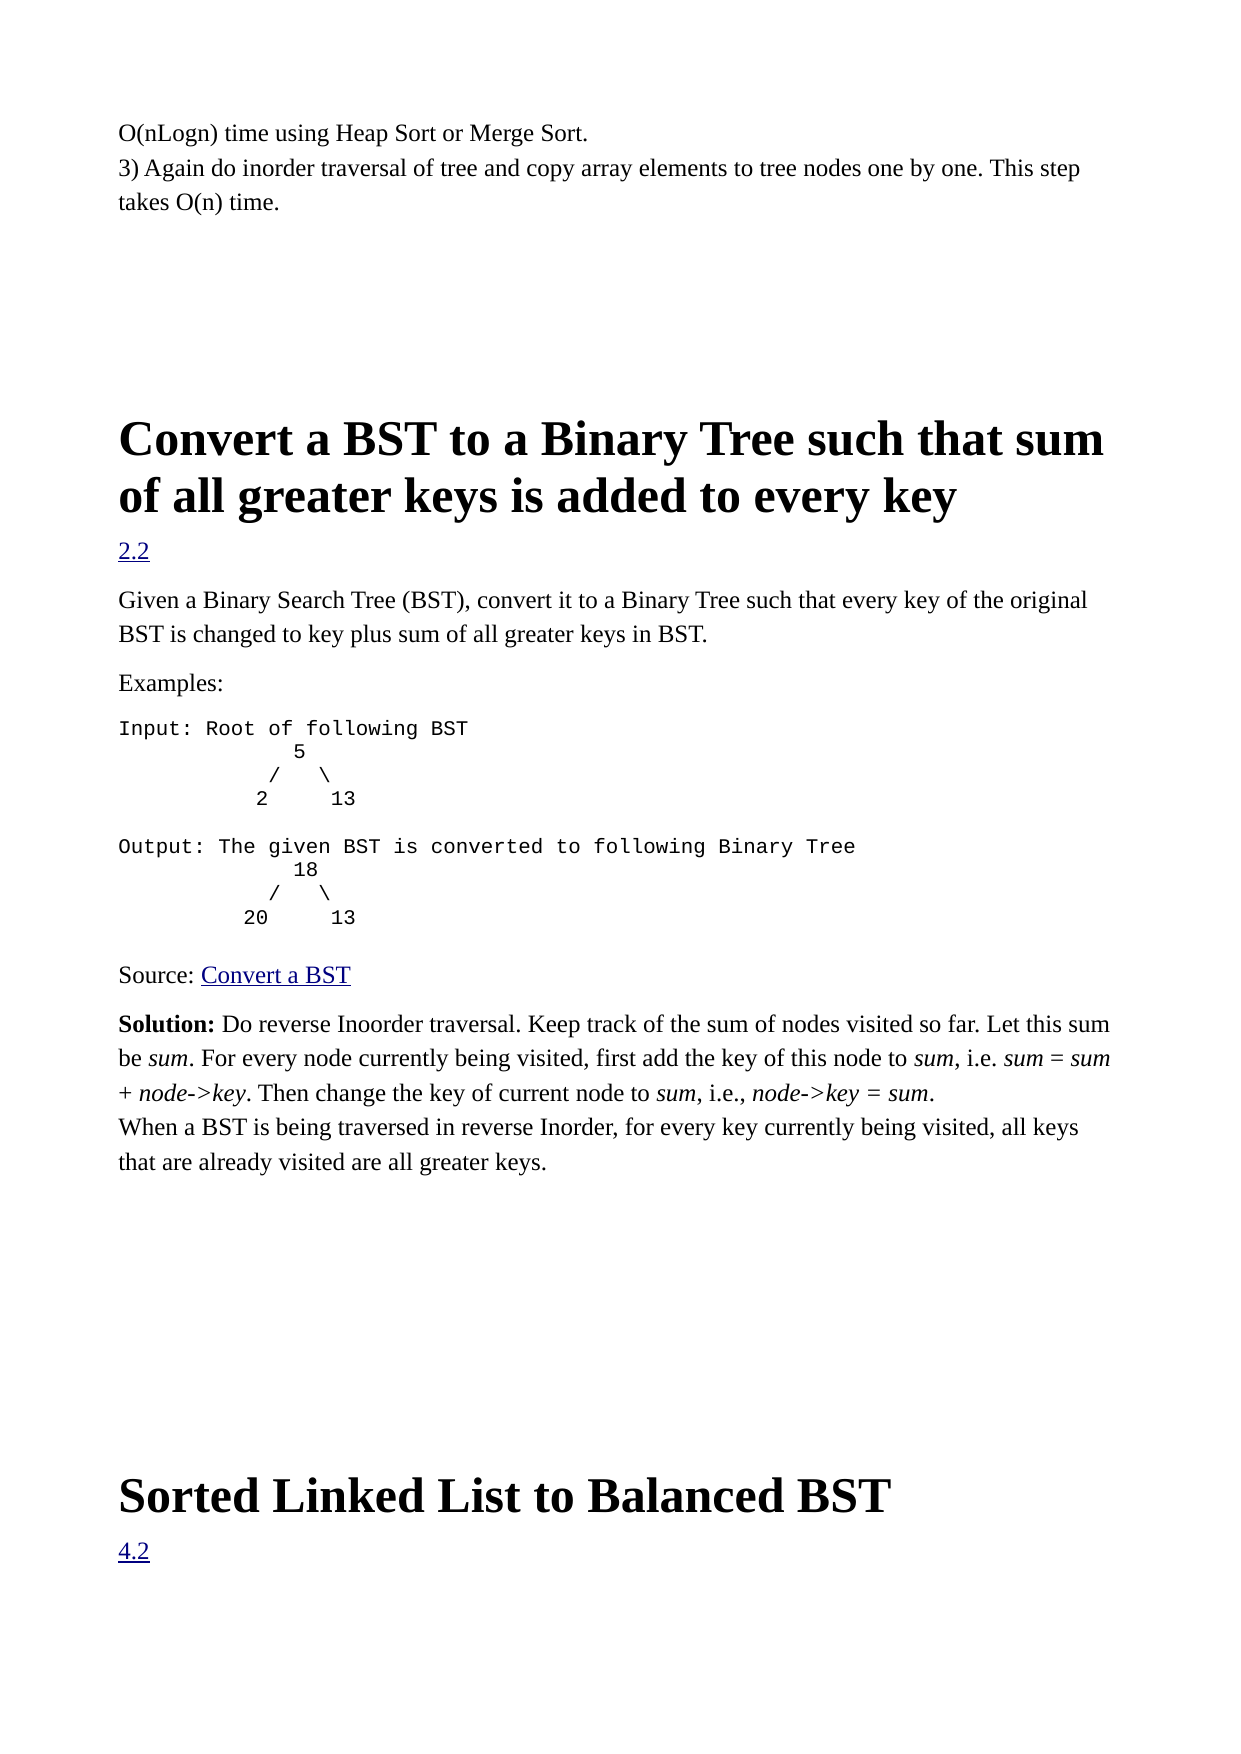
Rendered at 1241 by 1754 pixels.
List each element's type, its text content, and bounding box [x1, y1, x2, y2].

text Source: Convert a BST [118, 960, 1122, 988]
text 2 13 [118, 788, 1122, 812]
text / \ [118, 765, 1122, 788]
text Given a Binary Search Tree (BST), convert it to a Binary Tree such that every key of the original BST is changed to key plus sum of all greater keys in BST. [118, 585, 1122, 648]
text 5 [118, 741, 1122, 765]
text 20 13 [118, 907, 1122, 930]
text 4.2 [118, 1536, 1122, 1565]
text O(nLogn) time using Heap Sort or Merge Sort. 3) Again do inorder traversal of tree and copy array elements to tree nodes one by one. This step takes O(n) time. [118, 118, 1122, 216]
subtitle Convert a BST to a Binary Tree such that sum of all greater keys is added to every key [118, 408, 1122, 523]
text / \ [118, 883, 1122, 907]
text Examples: [118, 668, 1122, 697]
subtitle Sorted Linked List to Balanced BST [118, 1466, 1122, 1524]
text Input: Root of following BST [118, 717, 1122, 741]
text Solution: Do reverse Inoorder traversal. Keep track of the sum of nodes visited so far. Let this sum be sum. For every node currently being visited, first add the key of this node to sum, i.e. sum = sum + node->key. Then change the key of current node to sum, i.e., node->key = sum. When a BST is being traversed in reverse Inorder, for every key currently being visited, all keys that are already visited are all greater keys. [118, 1009, 1122, 1176]
text 18 [118, 859, 1122, 883]
text 2.2 [118, 536, 1122, 564]
text Output: The given BST is converted to following Binary Tree [118, 836, 1122, 859]
